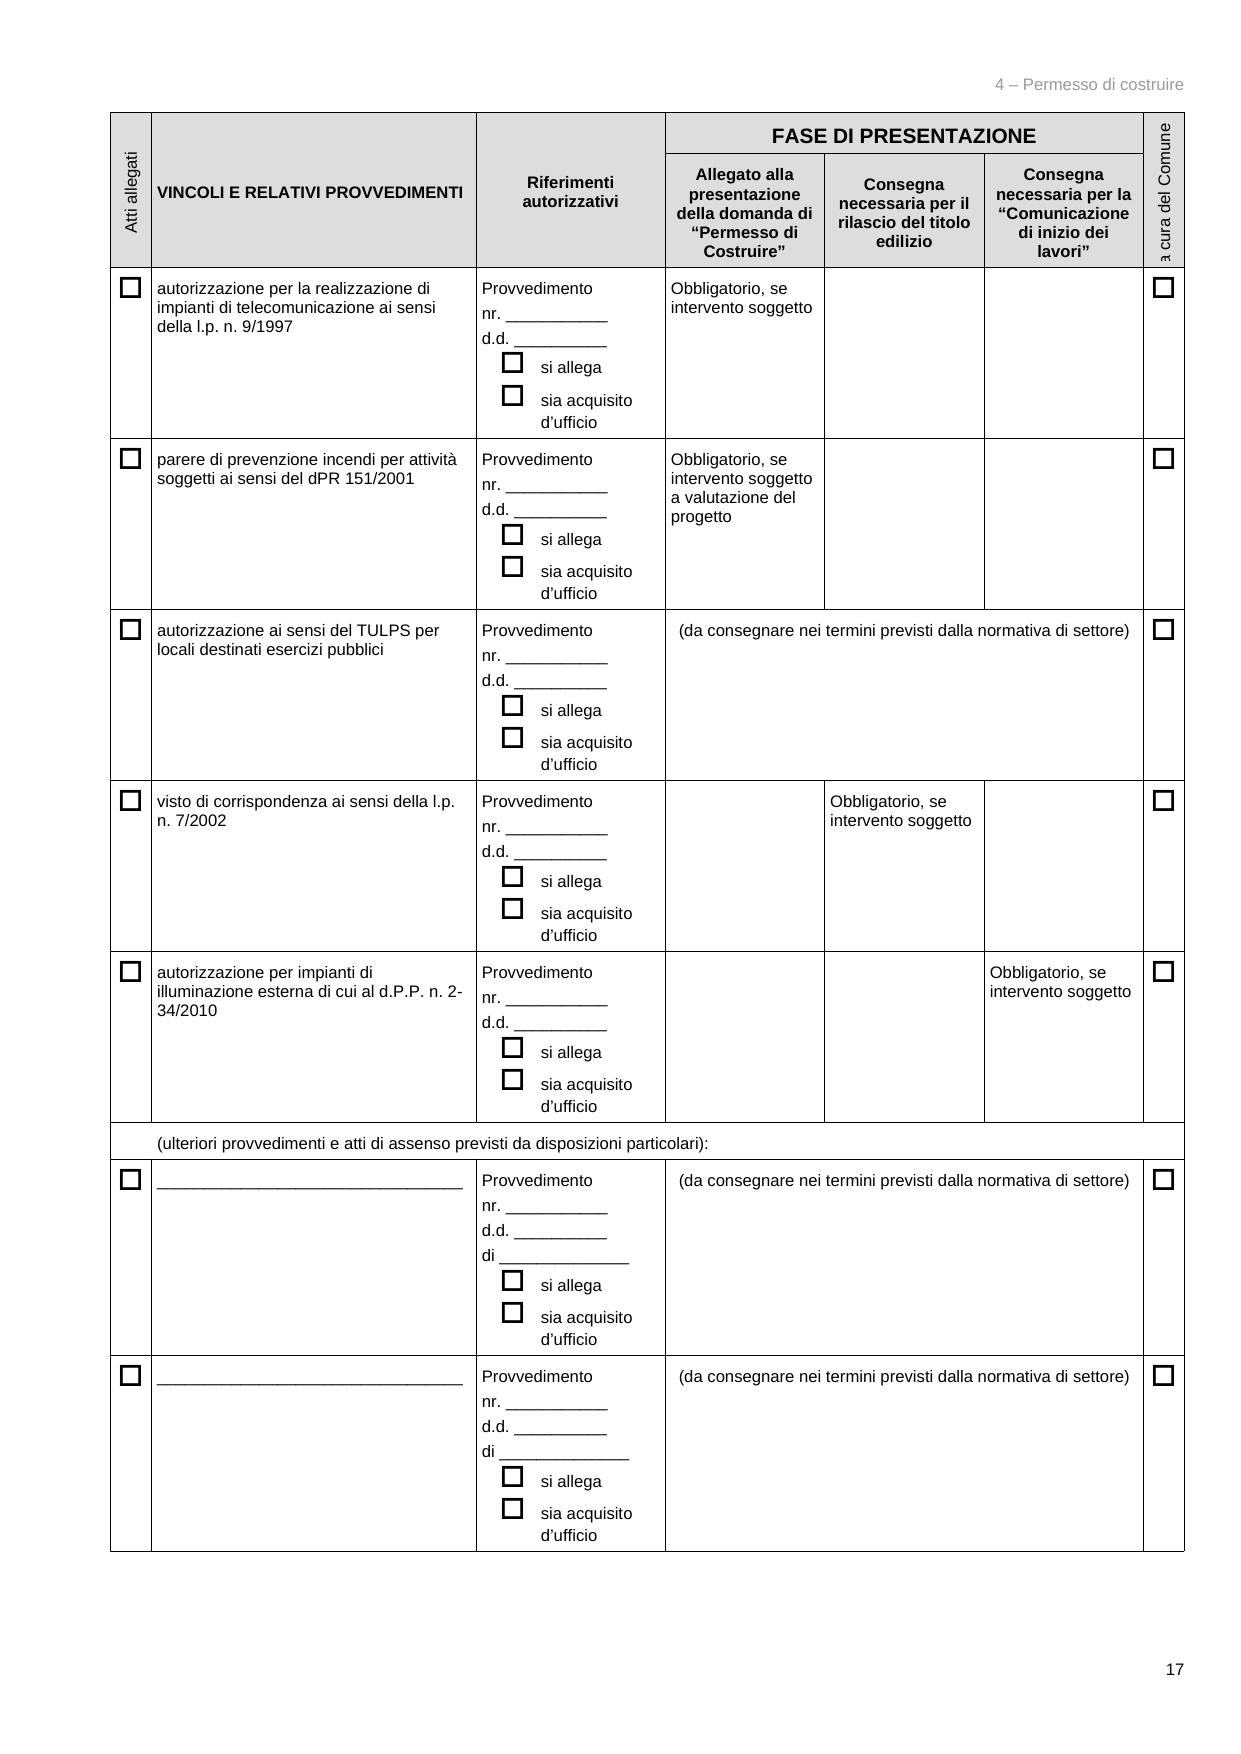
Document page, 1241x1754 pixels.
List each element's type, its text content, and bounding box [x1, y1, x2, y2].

table_cell  [111, 610, 151, 780]
table_header Atti allegati [111, 113, 151, 267]
table_cell _________________________________ [152, 1160, 476, 1355]
table_header Controllo a cura del Comune [1144, 113, 1184, 267]
table_cell _________________________________ [152, 1356, 476, 1551]
table_cell  [1144, 610, 1184, 780]
table_cell Consegna necessaria per il rilascio del titolo edilizio [825, 154, 984, 267]
table_cell  [111, 439, 151, 609]
table_cell [825, 268, 984, 438]
table_cell visto di corrispondenza ai sensi della l.p. n. 7/2002 [152, 781, 476, 951]
table_header FASE DI PRESENTAZIONE [666, 113, 1143, 153]
table_cell  [111, 1356, 151, 1551]
table_cell  [1144, 268, 1184, 438]
table_cell  [1144, 1160, 1184, 1355]
table_cell  [111, 1160, 151, 1355]
table_cell (da consegnare nei termini previsti dalla normativa di settore) [666, 1160, 1143, 1355]
table_header VINCOLI E RELATIVI PROVVEDIMENTI [152, 113, 476, 267]
table_cell autorizzazione per la realizzazione di impianti di telecomunicazione ai sensi della l.p. n. 9/1997 [152, 268, 476, 438]
table_cell Obbligatorio, se intervento soggetto [666, 268, 824, 438]
table_cell [985, 781, 1143, 951]
table_header Riferimenti autorizzativi [477, 113, 665, 267]
table_cell autorizzazione ai sensi del TULPS per locali destinati esercizi pubblici [152, 610, 476, 780]
table_cell Provvedimento nr. ___________ d.d. __________ si allega sia acquisito d’ufficio [477, 268, 665, 438]
table_cell [666, 952, 824, 1122]
table_cell Provvedimento nr. ___________ d.d. __________ si allega sia acquisito d’ufficio [477, 439, 665, 609]
table_cell Obbligatorio, se intervento soggetto a valutazione del progetto [666, 439, 824, 609]
table_cell Allegato alla presentazione della domanda di “Permesso di Costruire” [666, 154, 824, 267]
table_cell [825, 439, 984, 609]
table_cell Provvedimento nr. ___________ d.d. __________ si allega sia acquisito d’ufficio [477, 781, 665, 951]
table_cell Provvedimento nr. ___________ d.d. __________ si allega sia acquisito d’ufficio [477, 952, 665, 1122]
table_cell  [1144, 781, 1184, 951]
table_cell (da consegnare nei termini previsti dalla normativa di settore) [666, 610, 1143, 780]
table_cell Consegna necessaria per la “Comunicazione di inizio dei lavori” [985, 154, 1143, 267]
table_cell  [1144, 1356, 1184, 1551]
table_cell (da consegnare nei termini previsti dalla normativa di settore) [666, 1356, 1143, 1551]
table_cell [1143, 1123, 1184, 1158]
table_cell [666, 781, 824, 951]
table_cell parere di prevenzione incendi per attività soggetti ai sensi del dPR 151/2001 [152, 439, 476, 609]
table_cell [985, 439, 1143, 609]
table_cell [825, 952, 984, 1122]
table_cell [111, 1123, 151, 1158]
table_cell  [111, 268, 151, 438]
table_cell [985, 268, 1143, 438]
table_cell Provvedimento nr. ___________ d.d. __________ si allega sia acquisito d’ufficio [477, 610, 665, 780]
table_cell  [1144, 439, 1184, 609]
table_cell Provvedimento nr. ___________ d.d. __________ di ______________ si allega sia acquisito d’ufficio [477, 1160, 665, 1355]
table_cell Provvedimento nr. ___________ d.d. __________ di ______________ si allega sia acquisito d’ufficio [477, 1356, 665, 1551]
table_cell  [111, 952, 151, 1122]
table_cell  [1144, 952, 1184, 1122]
table_cell (ulteriori provvedimenti e atti di assenso previsti da disposizioni particolari): [151, 1123, 1143, 1158]
table_cell Obbligatorio, se intervento soggetto [825, 781, 984, 951]
table_cell  [111, 781, 151, 951]
table_cell autorizzazione per impianti di illuminazione esterna di cui al d.P.P. n. 2-34/2010 [152, 952, 476, 1122]
table_cell Obbligatorio, se intervento soggetto [985, 952, 1143, 1122]
